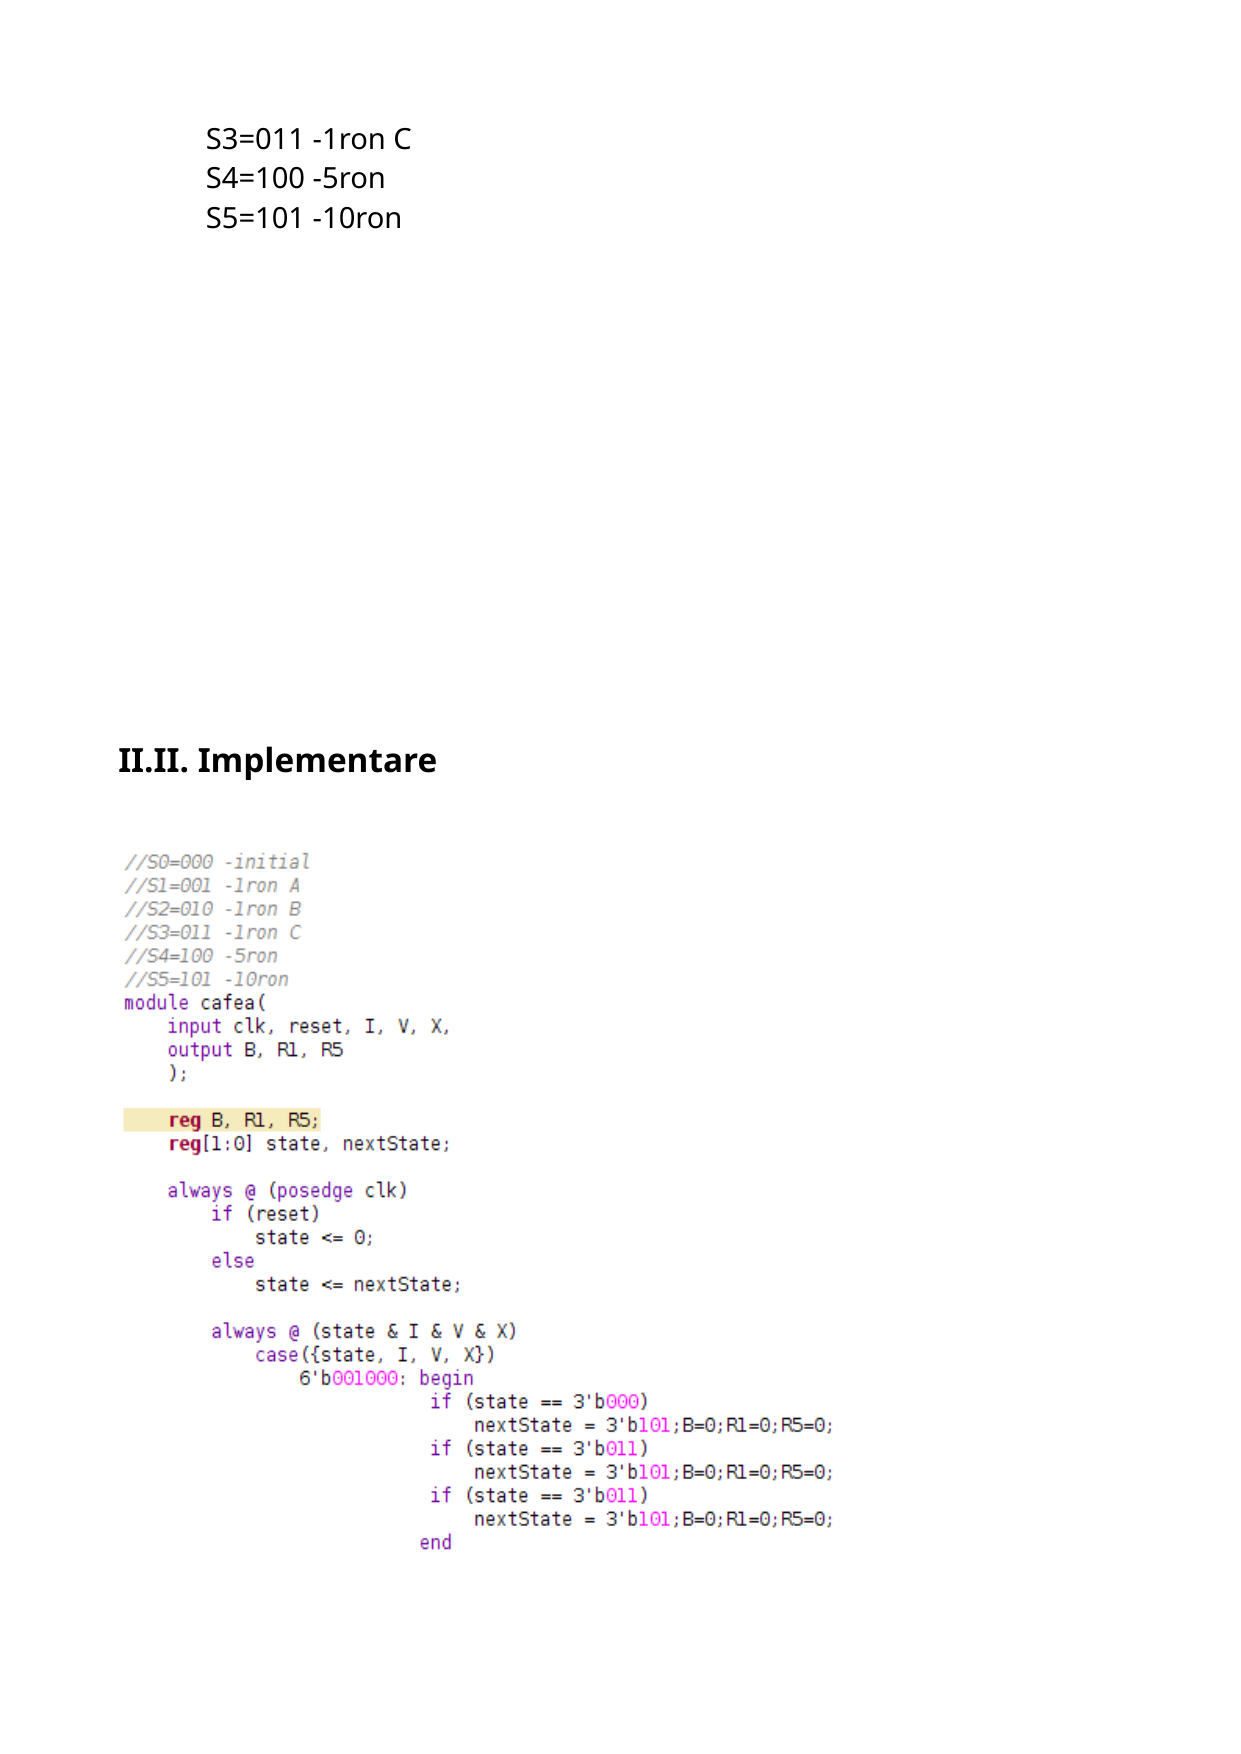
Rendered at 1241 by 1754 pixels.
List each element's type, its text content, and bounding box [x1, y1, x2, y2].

text S4=100 -5ron [118, 158, 1122, 197]
picture [116, 847, 867, 1551]
text S5=101 -10ron [118, 197, 1122, 237]
text S3=011 -1ron C [118, 118, 1122, 158]
text II.II. Implementare [118, 737, 1122, 782]
